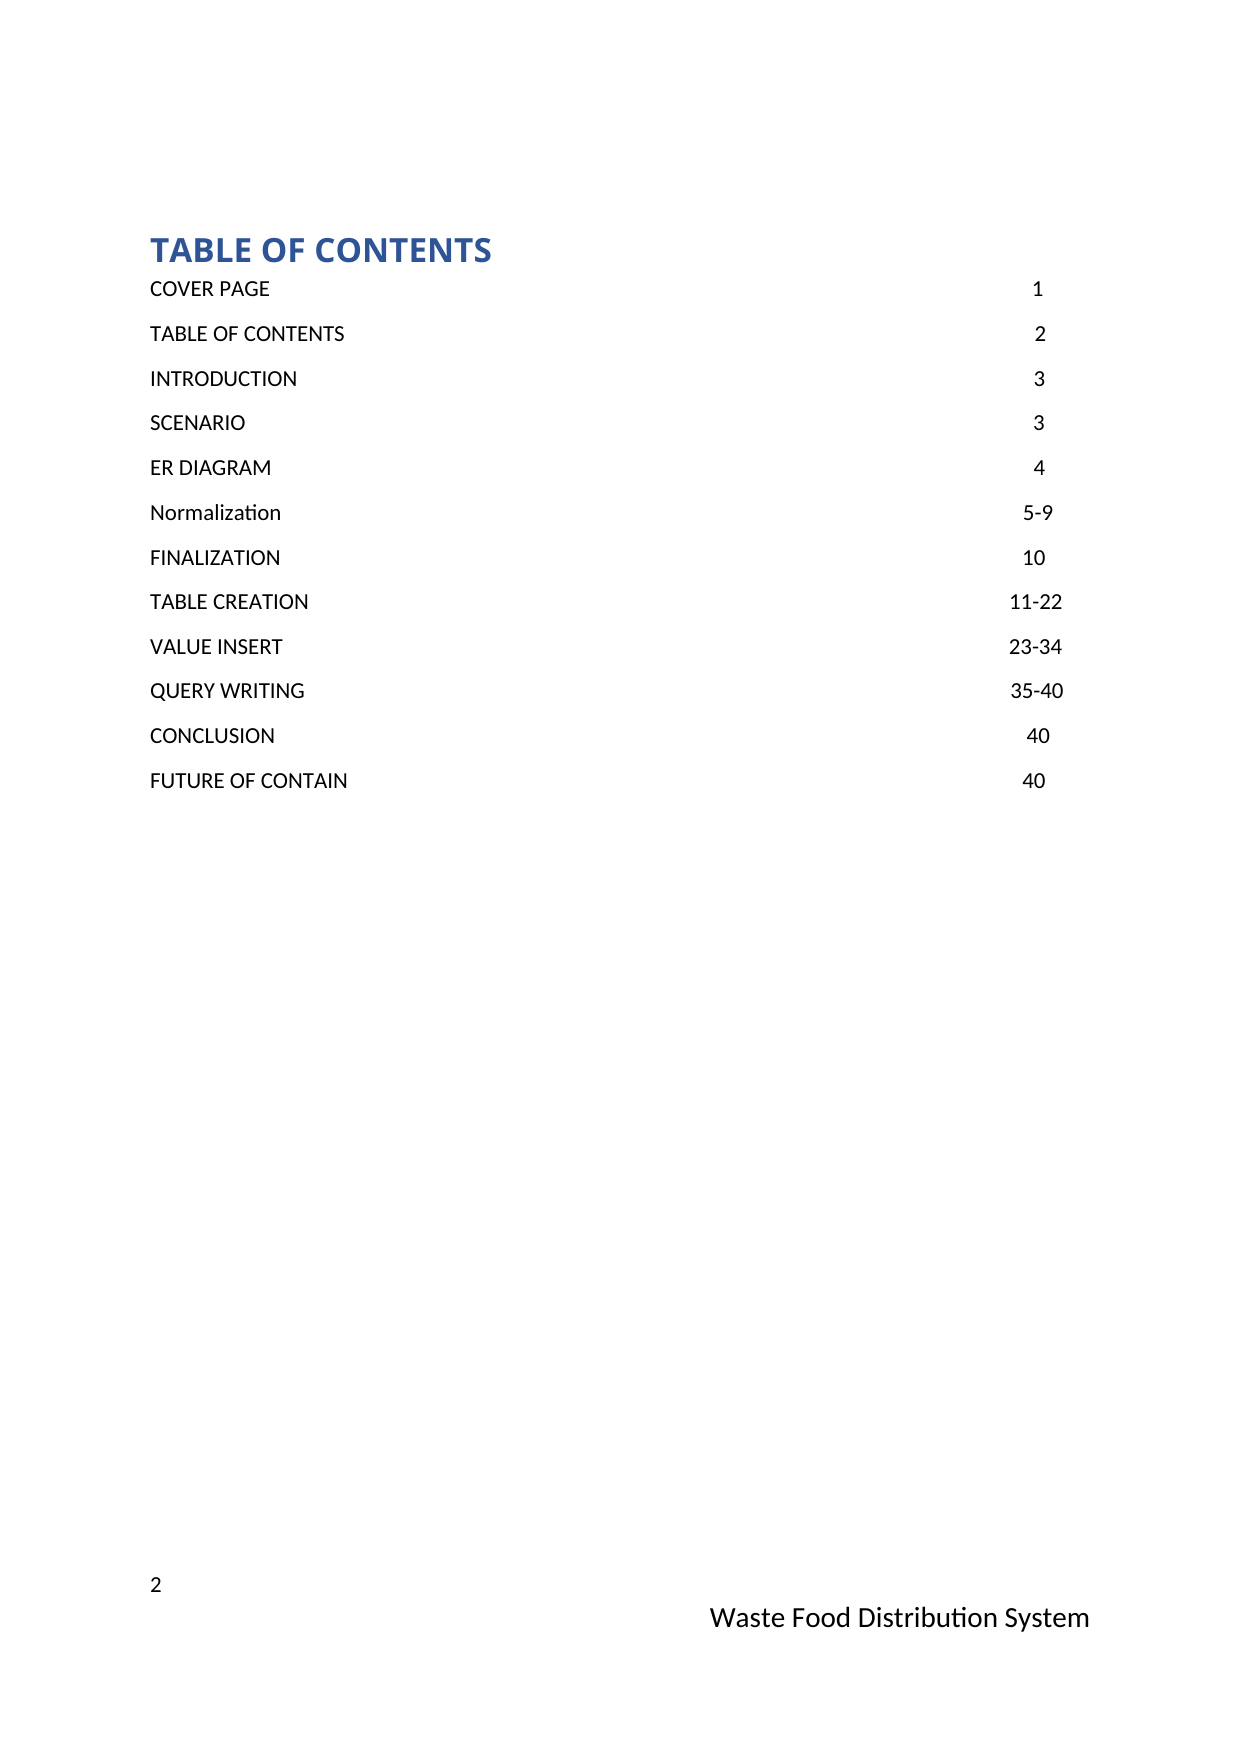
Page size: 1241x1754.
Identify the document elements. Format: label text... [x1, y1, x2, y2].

text [306, 499, 314, 507]
subtitle TABLE OF CONTENTS [150, 227, 1090, 273]
text COVER PAGE 1 [150, 274, 1090, 302]
text TABLE CREATION 11-22 [1012, 587, 1090, 615]
text TABLE CREATION 11-22 [150, 587, 236, 615]
text FINALIZATION 10 [973, 543, 1090, 571]
text 4 [871, 453, 1090, 481]
list FK [1059, 695, 1067, 703]
text VALUE INSERT 23-34 [1036, 632, 1090, 660]
text Normalization [150, 498, 322, 526]
text PK [973, 546, 981, 554]
text TABLE OF CONTENTS 2 [150, 319, 1090, 347]
text CONCLUSION 40 [150, 721, 165, 749]
list PK [165, 730, 173, 735]
text PK [1061, 687, 1067, 695]
text CONCLUSION 40 [1075, 721, 1090, 749]
text PK [173, 695, 181, 703]
text FINALIZATION 10 [150, 543, 267, 571]
list FK [181, 680, 189, 687]
text PK [1083, 782, 1090, 789]
text 3 [769, 408, 1090, 437]
text VALUE INSERT 23-34 [150, 632, 204, 660]
text QUERY WRITING 35-40 [150, 677, 189, 705]
list [934, 507, 942, 515]
text 5-9 [926, 498, 1090, 526]
text INTRODUCTION 3 [150, 364, 1090, 392]
text QUERY WRITING 35-40 [1059, 677, 1090, 705]
text ER DIAGRAM [150, 453, 369, 481]
text SCENARIO [150, 408, 471, 437]
text FK [165, 721, 173, 727]
